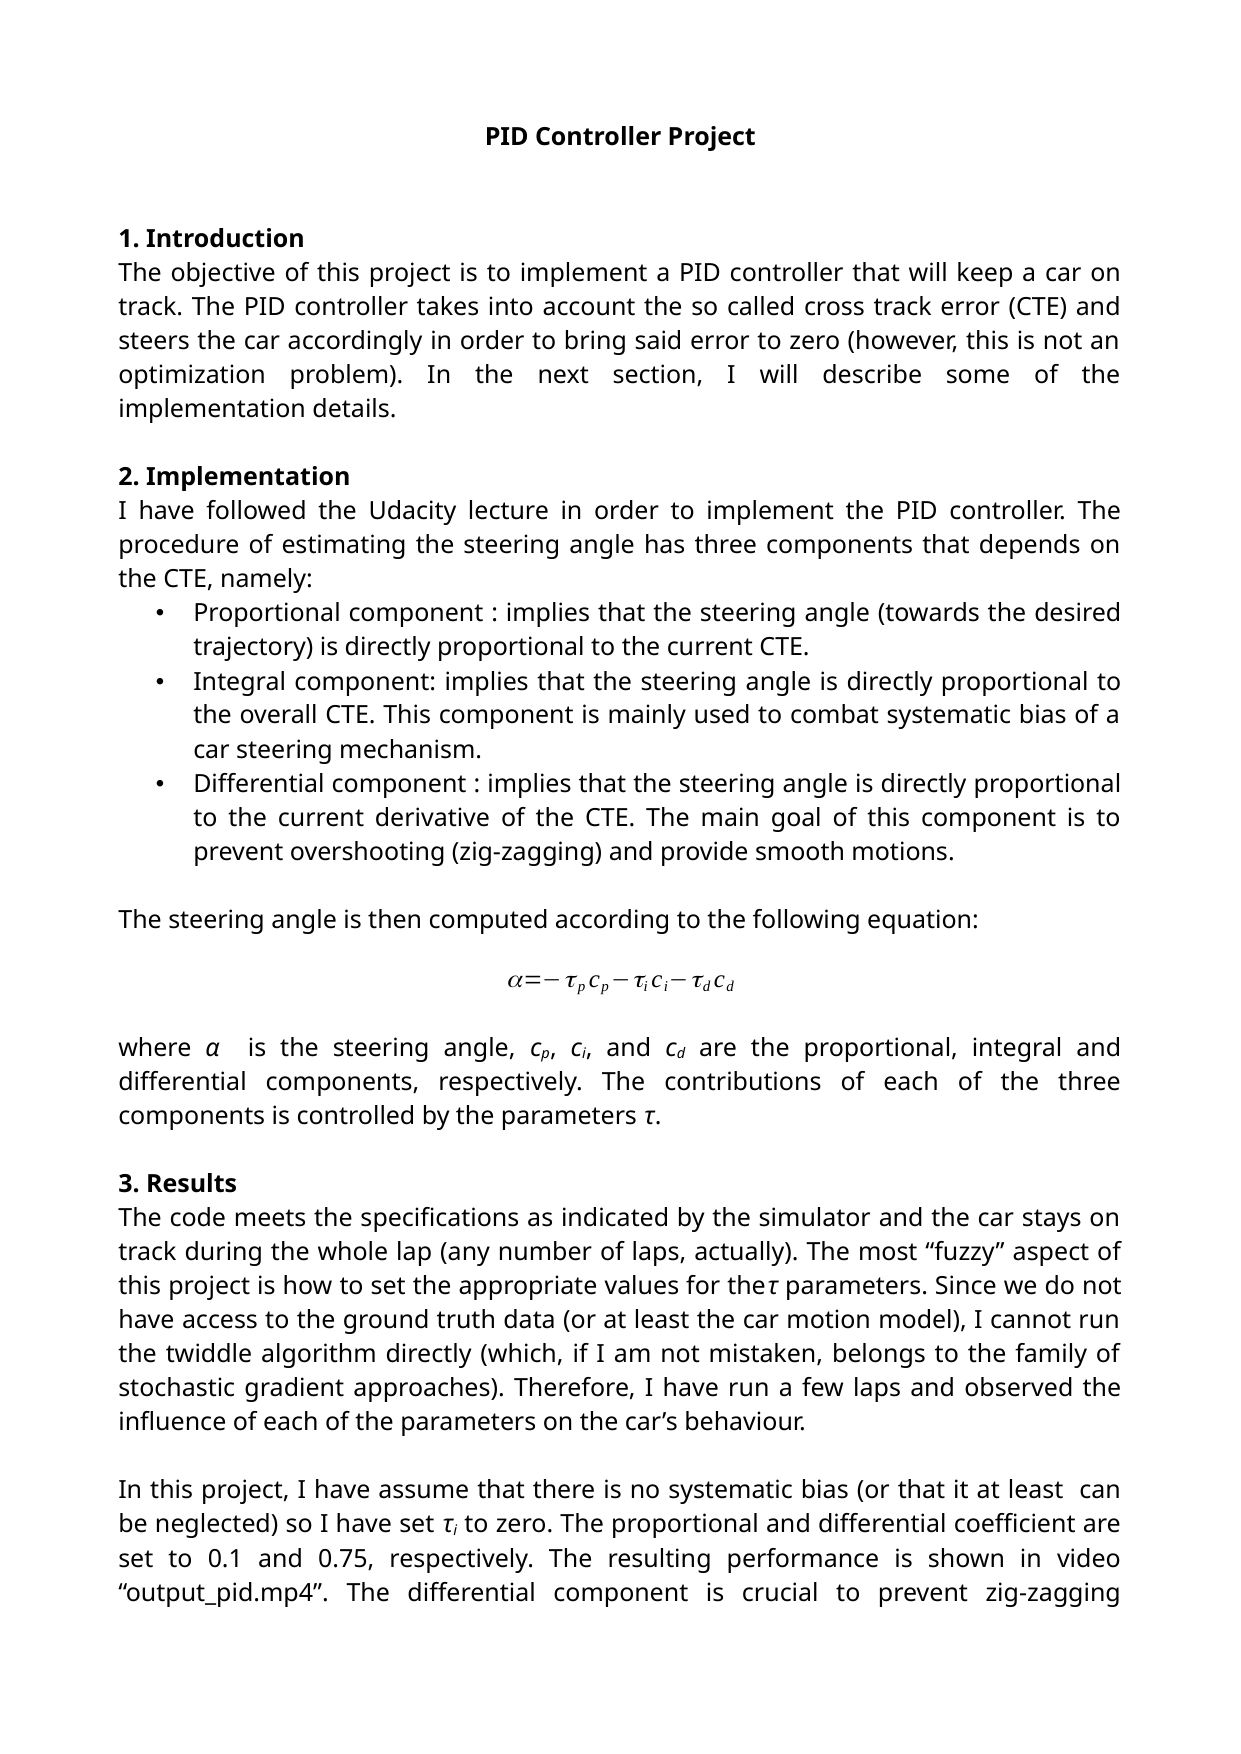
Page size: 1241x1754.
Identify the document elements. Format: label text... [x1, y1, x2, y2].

text 1. Introduction [118, 220, 1122, 254]
list Differential component : implies that the steering angle is directly proportional to the current derivative of the CTE. The main goal of this component is to prevent overshooting (zig-zagging) and provide smooth motions. [156, 765, 1122, 867]
text The objective of this project is to implement a PID controller that will keep a car on track. The PID controller takes into account the so called cross track error (CTE) and steers the car accordingly in order to bring said error to zero (however, this is not an optimization problem). In the next section, I will describe some of the implementation details. [118, 254, 1122, 425]
text The steering angle is then computed according to the following equation: [118, 902, 1122, 936]
text The code meets the specifications as indicated by the simulator and the car stays on track during the whole lap (any number of laps, actually). The most “fuzzy” aspect of this project is how to set the appropriate values for theτ parameters. Since we do not have access to the ground truth data (or at least the car motion model), I cannot run the twiddle algorithm directly (which, if I am not mistaken, belongs to the family of stochastic gradient approaches). Therefore, I have run a few laps and observed the influence of each of the parameters on the car’s behaviour. [118, 1199, 1122, 1438]
list Proportional component : implies that the steering angle (towards the desired trajectory) is directly proportional to the current CTE. [156, 595, 1122, 663]
text where α is the steering angle, cp, ci, and cd are the proportional, integral and differential components, respectively. The contributions of each of the three components is controlled by the parameters τ. [118, 1029, 1122, 1131]
text 3. Results [118, 1166, 1122, 1199]
list Integral component: implies that the steering angle is directly proportional to the overall CTE. This component is mainly used to combat systematic bias of a car steering mechanism. [156, 663, 1122, 765]
text In this project, I have assume that there is no systematic bias (or that it at least can be neglected) so I have set τi to zero. The proportional and differential coefficient are set to 0.1 and 0.75, respectively. The resulting performance is shown in video “output_pid.mp4”. The differential component is crucial to prevent zig-zagging [118, 1472, 1122, 1608]
text PID Controller Project [118, 118, 1122, 152]
text I have followed the Udacity lecture in order to implement the PID controller. The procedure of estimating the steering angle has three components that depends on the CTE, namely: [118, 493, 1122, 595]
text 2. Implementation [118, 459, 1122, 493]
